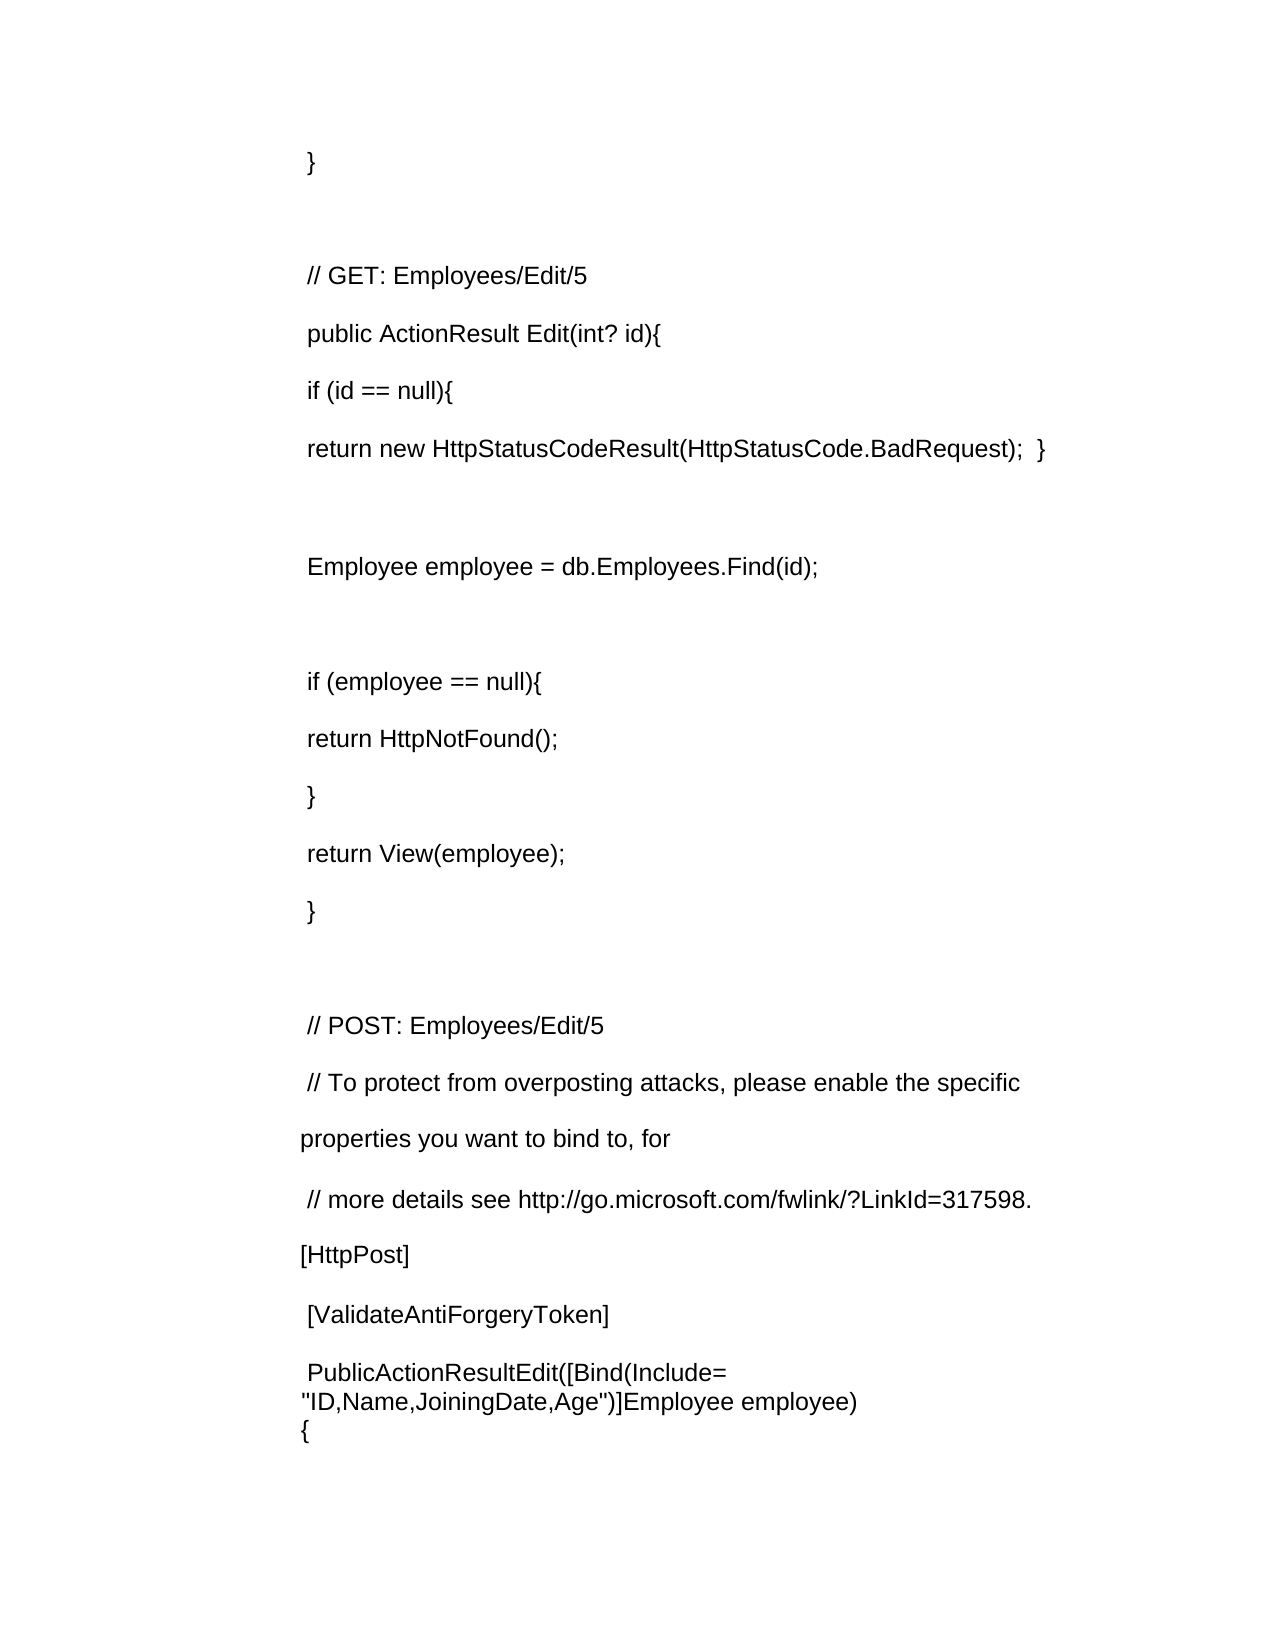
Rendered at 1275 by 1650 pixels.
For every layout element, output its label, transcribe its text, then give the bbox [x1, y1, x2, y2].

text // To protect from overposting attacks, please enable the specific properties you want to bind to, for [300, 1068, 1056, 1153]
text return new HttpStatusCodeResult(HttpStatusCode.BadRequest); } [300, 434, 1098, 462]
text [ValidateAntiForgeryToken] [300, 1300, 1160, 1329]
text { [301, 1415, 1160, 1444]
text Employee employee = db.Employees.Find(id); [300, 552, 1160, 580]
text // more details see http://go.microsoft.com/fwlink/?LinkId=317598. [HttpPost] [300, 1184, 1065, 1268]
text return View(employee); [300, 839, 1160, 867]
text // GET: Employees/Edit/5 [300, 261, 1160, 290]
text if (employee == null){ [300, 666, 1160, 695]
text } [300, 146, 1160, 175]
text // POST: Employees/Edit/5 [300, 1011, 1160, 1040]
text public ActionResult Edit(int? id){ [300, 319, 1160, 347]
text "ID,Name,JoiningDate,Age")]Employee employee) [301, 1386, 1160, 1415]
text } [300, 896, 1160, 925]
text PublicActionResultEdit([Bind(Include= [300, 1358, 1160, 1386]
text return HttpNotFound(); [300, 724, 1160, 753]
text } [300, 781, 1160, 810]
text if (id == null){ [300, 376, 1160, 405]
